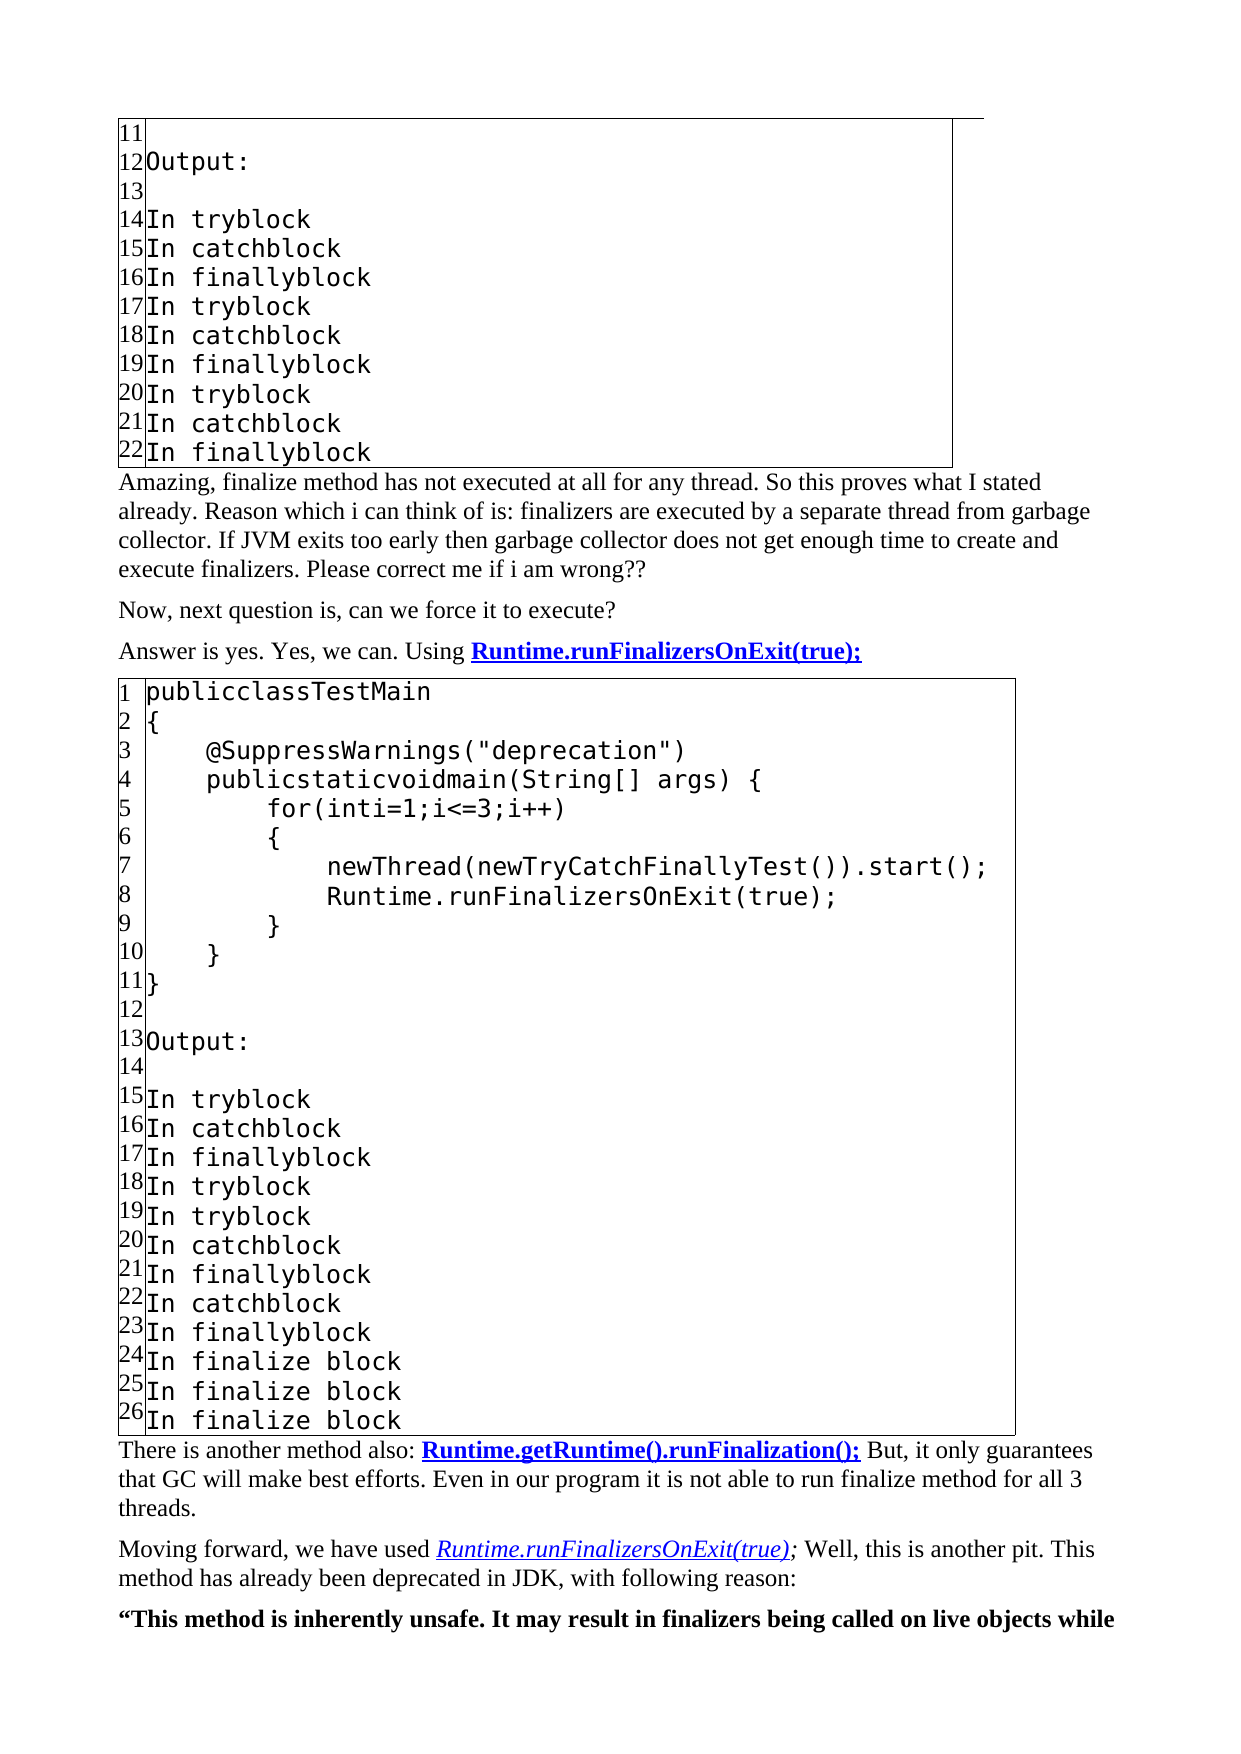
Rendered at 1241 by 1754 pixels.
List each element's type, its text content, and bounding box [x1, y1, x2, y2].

table_header publicclassTestMain { @SuppressWarnings("deprecation") publicstaticvoidmain(String[] args) { for(inti=1;i<=3;i++) { newThread(newTryCatchFinallyTest()).start(); Runtime.runFinalizersOnExit(true); } } } Output: In tryblock In catchblock In finallyblock In tryblock In tryblock In catchblock In finallyblock In catchblock In finallyblock In finalize block In finalize block In finalize block [146, 679, 1015, 1435]
table_cell 11 12 13 14 15 16 17 18 19 20 21 22 [119, 119, 145, 467]
table_header 1 2 3 4 5 6 7 8 9 10 11 12 13 14 15 16 17 18 19 20 21 22 23 24 25 26 [119, 679, 145, 1435]
table_cell Output: In tryblock In catchblock In finallyblock In tryblock In catchblock In finallyblock In tryblock In catchblock In finallyblock [146, 119, 952, 467]
text Amazing, finalize method has not executed at all for any thread. So this proves what I stated already. Reason which i can think of is: finalizers are executed by a separate thread from garbage collector. If JVM exits too early then garbage collector does not get enough time to create and execute finalizers. Please correct me if i am wrong?? [118, 467, 1122, 582]
text Moving forward, we have used Runtime.runFinalizersOnExit(true); Well, this is another pit. This method has already been deprecated in JDK, with following reason: [118, 1534, 1122, 1591]
table_cell [953, 119, 984, 467]
text “This method is inherently unsafe. It may result in finalizers being called on live objects while [118, 1604, 1122, 1633]
text There is another method also: Runtime.getRuntime().runFinalization(); But, it only guarantees that GC will make best efforts. Even in our program it is not able to run finalize method for all 3 threads. [118, 1435, 1122, 1521]
text Answer is yes. Yes, we can. Using Runtime.runFinalizersOnExit(true); [118, 636, 1122, 665]
text Now, next question is, can we force it to execute? [118, 595, 1122, 624]
